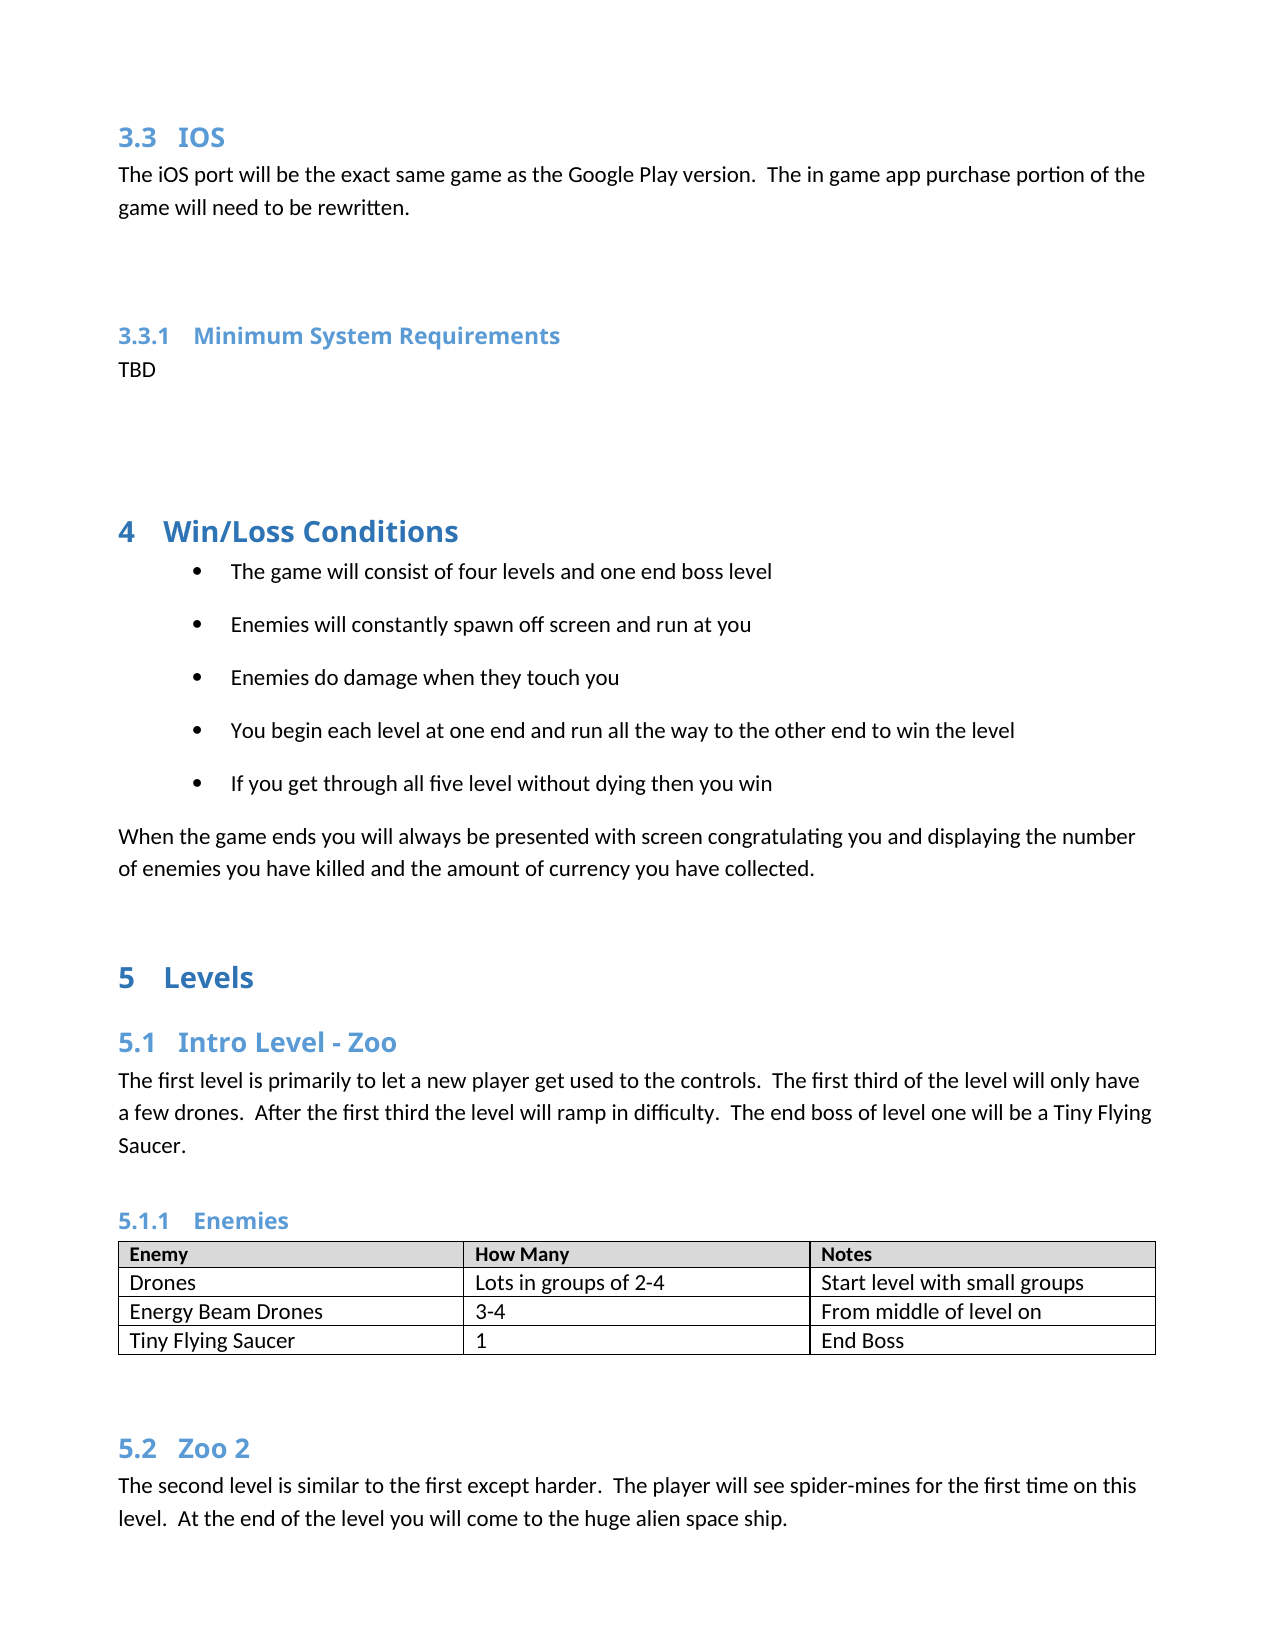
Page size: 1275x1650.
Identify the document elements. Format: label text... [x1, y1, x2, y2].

table_header Enemy [119, 1242, 463, 1267]
table_cell 1 [464, 1326, 809, 1354]
list The game will consist of four levels and one end boss level [193, 557, 1157, 585]
subtitle Levels [118, 957, 1157, 997]
list You begin each level at one end and run all the way to the other end to win the level [193, 716, 1157, 744]
subtitle Intro Level - Zoo [118, 1024, 1157, 1061]
table_cell Start level with small groups [811, 1268, 1155, 1296]
subtitle Win/Loss Conditions [118, 512, 1157, 551]
table_cell Tiny Flying Saucer [119, 1326, 463, 1354]
list Enemies do damage when they touch you [193, 663, 1157, 691]
table_cell Lots in groups of 2-4 [464, 1268, 809, 1296]
subtitle Enemies [118, 1204, 1157, 1236]
table_cell 3-4 [464, 1297, 809, 1325]
subtitle IOS [118, 118, 1157, 155]
text The second level is similar to the first except harder. The player will see spider-mines for the first time on this level. At the end of the level you will come to the huge alien space ship. [118, 1471, 1157, 1532]
list Enemies will constantly spawn off screen and run at you [193, 610, 1157, 638]
subtitle Zoo 2 [118, 1429, 1157, 1466]
list If you get through all five level without dying then you win [193, 769, 1157, 797]
table_cell End Boss [811, 1326, 1155, 1354]
table_header Notes [811, 1242, 1155, 1267]
table_header How Many [464, 1242, 809, 1267]
table_cell From middle of level on [811, 1297, 1155, 1325]
text When the game ends you will always be presented with screen congratulating you and displaying the number of enemies you have killed and the amount of currency you have collected. [118, 822, 1157, 882]
text The first level is primarily to let a new player get used to the controls. The first third of the level will only have a few drones. After the first third the level will ramp in difficulty. The end boss of level one will be a Tiny Flying Saucer. [118, 1066, 1157, 1159]
subtitle Minimum System Requirements [118, 319, 1157, 351]
table_cell Drones [119, 1268, 463, 1296]
text TBD [118, 356, 1157, 383]
text The iOS port will be the exact same game as the Google Play version. The in game app purchase portion of the game will need to be rewritten. [118, 161, 1157, 221]
table_cell Energy Beam Drones [119, 1297, 463, 1325]
